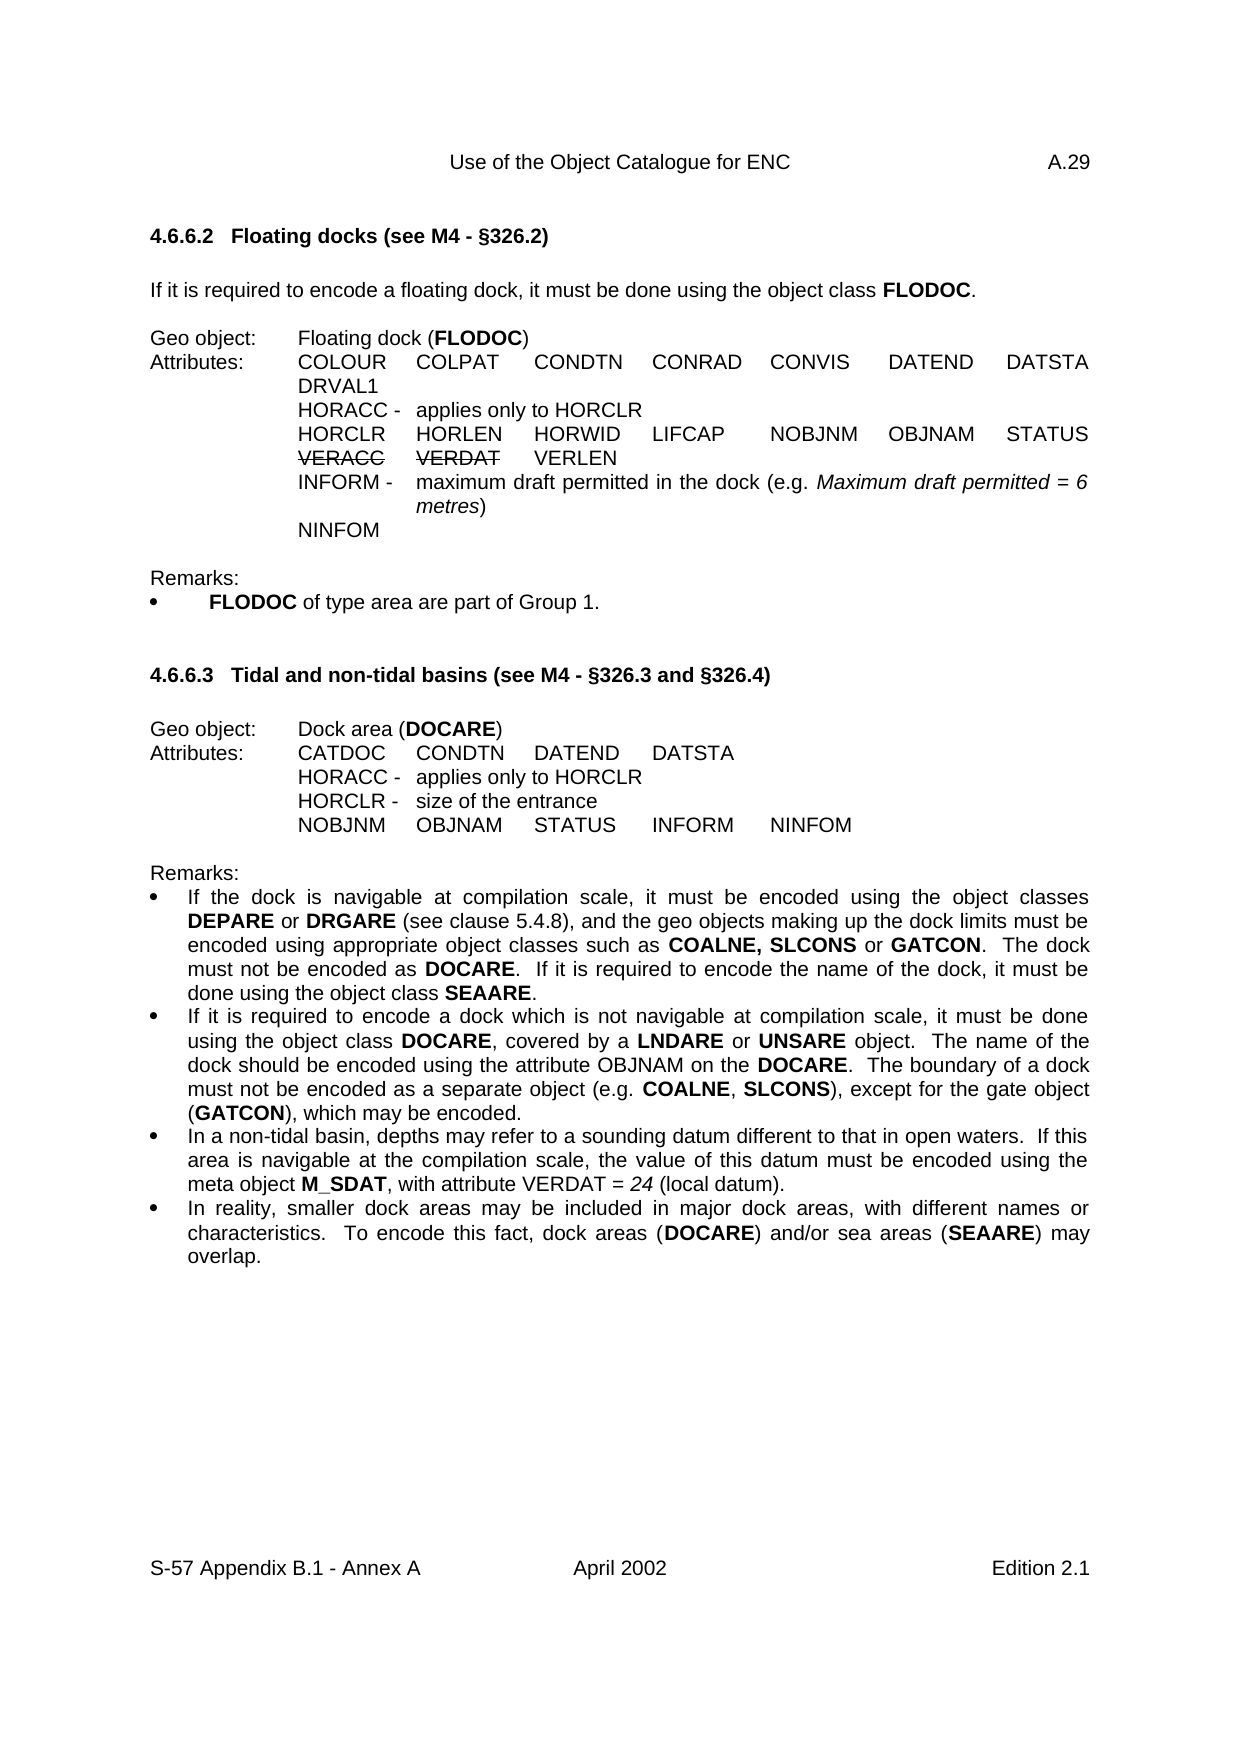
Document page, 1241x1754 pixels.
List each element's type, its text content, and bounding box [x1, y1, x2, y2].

list If the dock is navigable at compilation scale, it must be encoded using the object classes DEPARE or DRGARE (see clause 5.4.8), and the geo objects making up the dock limits must be encoded using appropriate object classes such as COALNE, SLCONS or GATCON. The dock must not be encoded as DOCARE. If it is required to encode the name of the dock, it must be done using the object class SEAARE. [150, 884, 1090, 1004]
text HORACC - applies only to HORCLR [150, 398, 1090, 422]
text HORCLR - size of the entrance [150, 789, 1090, 813]
list In a non-tidal basin, depths may refer to a sounding datum different to that in open waters. If this area is navigable at the compilation scale, the value of this datum must be encoded using the meta object M_SDAT, with attribute VERDAT = 24 (local datum). [150, 1124, 1090, 1196]
text Attributes: CATDOC CONDTN DATEND DATSTA [150, 741, 1090, 765]
text HORCLR HORLEN HORWID LIFCAP NOBJNM OBJNAM STATUS [150, 422, 1090, 446]
text INFORM - maximum draft permitted in the dock (e.g. Maximum draft permitted = 6 metres) [298, 470, 1090, 518]
list If it is required to encode a dock which is not navigable at compilation scale, it must be done using the object class DOCARE, covered by a LNDARE or UNSARE object. The name of the dock should be encoded using the attribute OBJNAM on the DOCARE. The boundary of a dock must not be encoded as a separate object (e.g. COALNE, SLCONS), except for the gate object (GATCON), which may be encoded. [150, 1004, 1090, 1124]
subtitle 4.6.6.2 Floating docks (see M4 - §326.2) [150, 224, 1090, 248]
text NOBJNM OBJNAM STATUS INFORM NINFOM [150, 813, 1090, 837]
list FLODOC of type area are part of Group 1. [150, 589, 1090, 614]
text If it is required to encode a floating dock, it must be done using the object class FLODOC. [150, 278, 1090, 302]
subtitle 4.6.6.3 Tidal and non-tidal basins (see M4 - §326.3 and §326.4) [150, 663, 1090, 687]
text Attributes: COLOUR COLPAT CONDTN CONRAD CONVIS DATEND DATSTA [150, 350, 1090, 374]
text Remarks: [150, 566, 1090, 589]
text Geo object: Floating dock (FLODOC) [150, 326, 1090, 350]
text DRVAL1 [150, 374, 1090, 398]
text Remarks: [150, 861, 1090, 884]
list In reality, smaller dock areas may be included in major dock areas, with different names or characteristics. To encode this fact, dock areas (DOCARE) and/or sea areas (SEAARE) may overlap. [150, 1196, 1090, 1268]
text NINFOM [150, 518, 1090, 542]
text VERACC VERDAT VERLEN [150, 446, 1090, 470]
text Geo object: Dock area (DOCARE) [150, 717, 1090, 741]
text HORACC - applies only to HORCLR [150, 765, 1090, 789]
